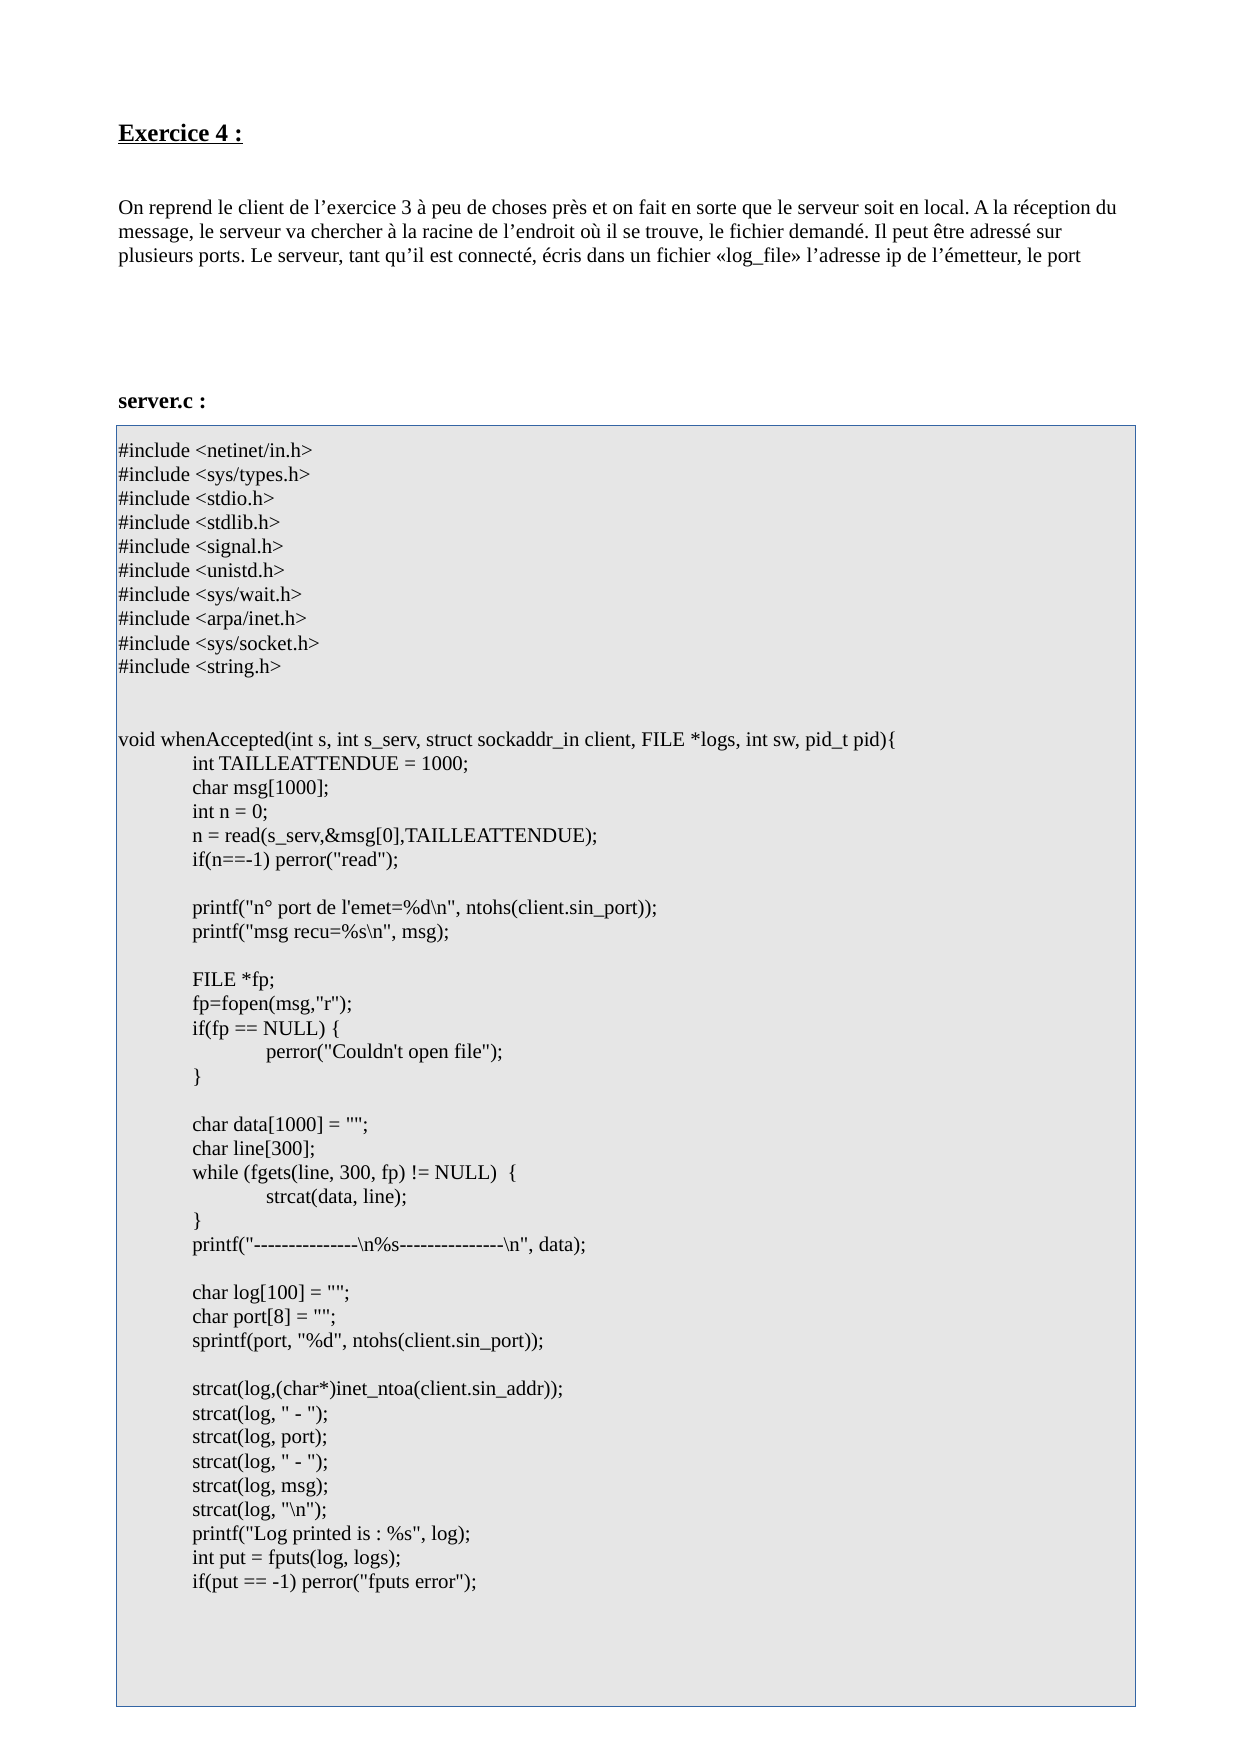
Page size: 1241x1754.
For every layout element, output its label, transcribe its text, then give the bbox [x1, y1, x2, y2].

text On reprend le client de l’exercice 3 à peu de choses près et on fait en sorte que le serveur soit en local. A la réception du message, le serveur va chercher à la racine de l’endroit où il se trouve, le fichier demandé. Il peut être adressé sur plusieurs ports. Le serveur, tant qu’il est connecté, écris dans un fichier «log_file» l’adresse ip de l’émetteur, le port [118, 195, 1122, 267]
text Exercice 4 : [118, 118, 1122, 147]
text server.c : [118, 387, 1122, 414]
